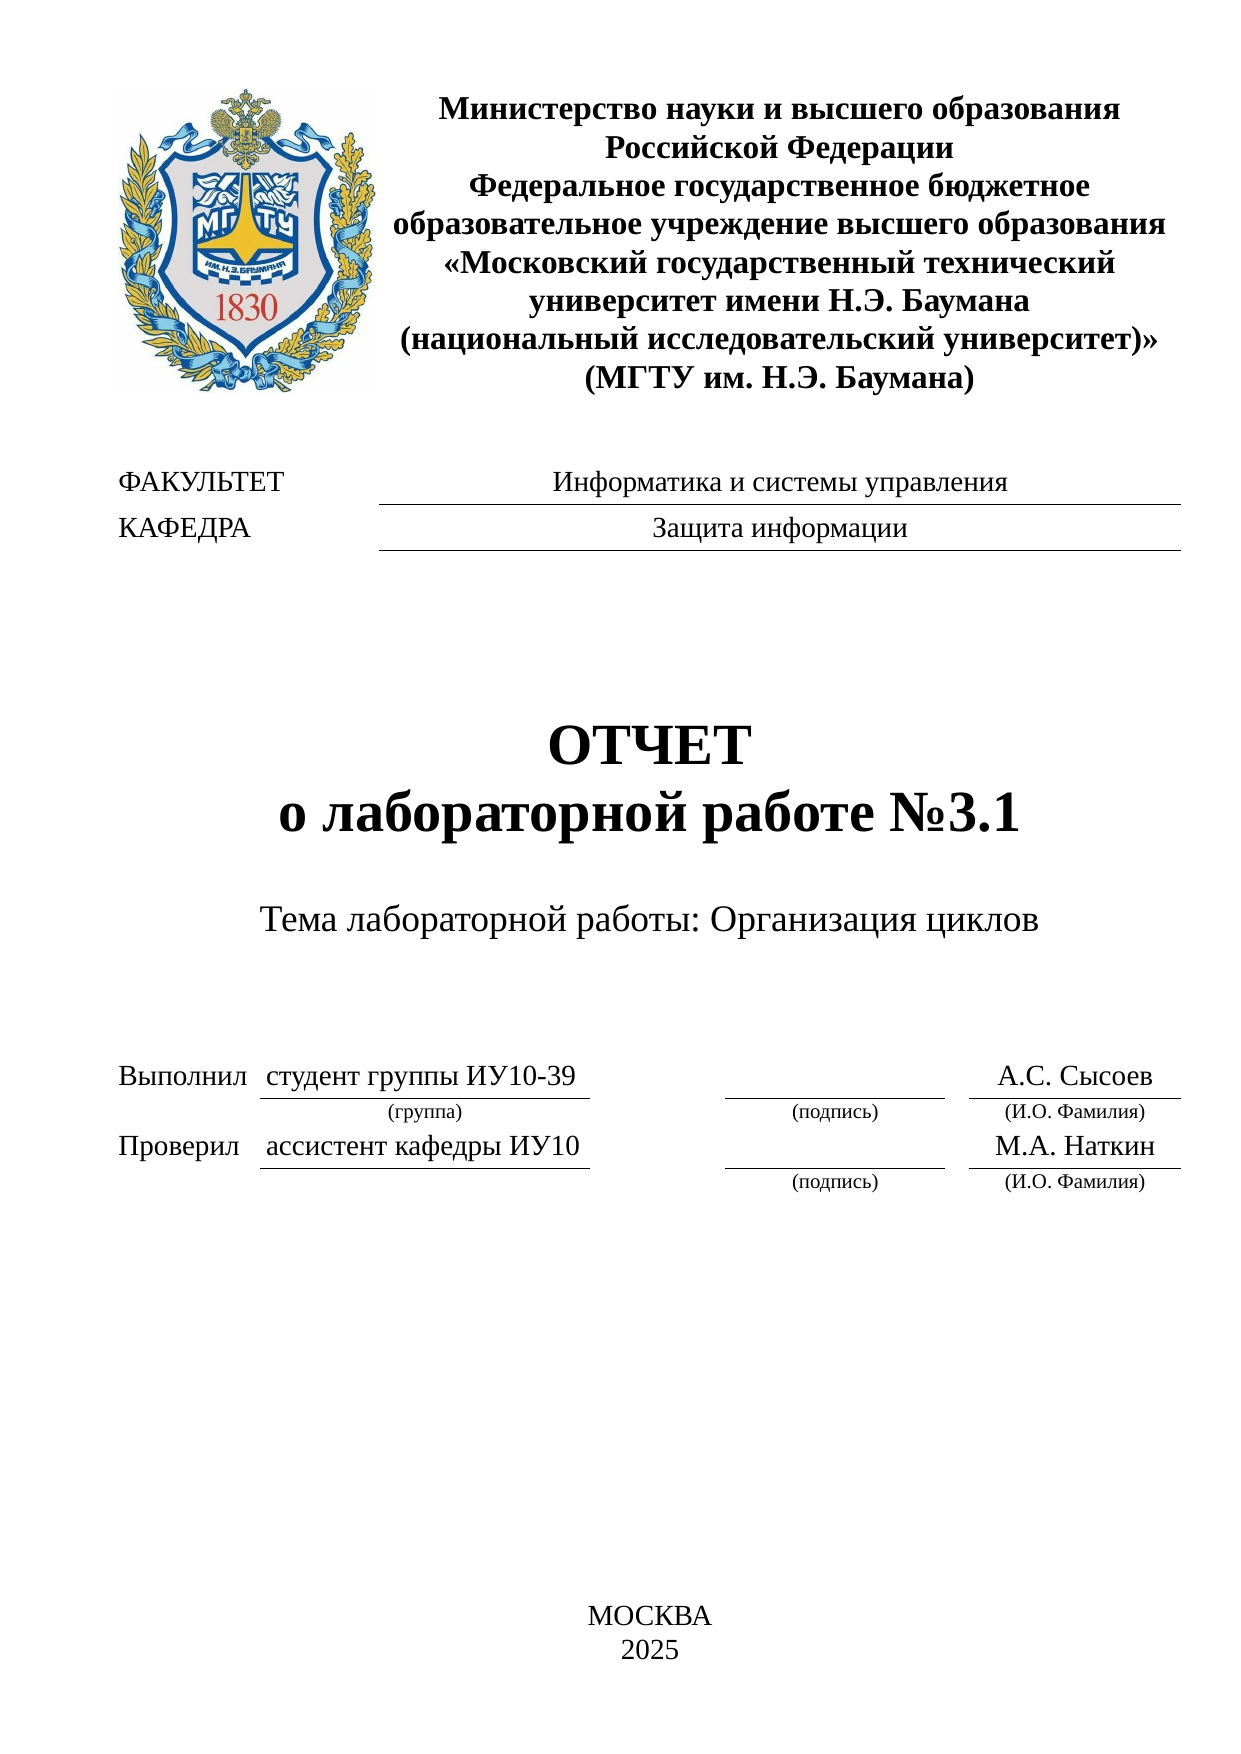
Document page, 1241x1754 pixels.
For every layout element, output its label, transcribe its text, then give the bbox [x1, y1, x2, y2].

table_header [725, 1053, 945, 1098]
table_header ФАКУЛЬТЕТ [118, 459, 379, 504]
table_cell ассистент кафедры ИУ10 [260, 1123, 589, 1168]
table_cell [590, 1098, 725, 1123]
table_cell [945, 1168, 969, 1193]
table_cell (И.О. Фамилия) [969, 1099, 1181, 1123]
subtitle Тема лабораторной работы: Организация циклов [118, 896, 1181, 939]
table_cell (И.О. Фамилия) [969, 1169, 1181, 1193]
table_header [590, 1053, 725, 1098]
table_header Выполнил [118, 1053, 260, 1098]
table_cell (группа) [260, 1099, 589, 1123]
table_cell [945, 1098, 969, 1123]
table_cell М.А. Наткин [969, 1123, 1181, 1168]
table_header студент группы ИУ10-39 [260, 1053, 589, 1098]
table_cell [725, 1123, 945, 1168]
table_cell КАФЕДРА [118, 504, 379, 550]
title ОТЧЕТ о лабораторной работе №3.1 [118, 710, 1181, 844]
table_header Информатика и системы управления [379, 459, 1181, 504]
table_header [945, 1053, 969, 1098]
table_cell [590, 1168, 725, 1193]
table_cell [945, 1123, 969, 1168]
picture [118, 88, 376, 393]
table_cell [590, 1123, 725, 1168]
table_cell (подпись) [725, 1099, 945, 1123]
table_cell [118, 1168, 260, 1193]
table_cell [260, 1169, 589, 1193]
table_header А.С. Сысоев [969, 1053, 1181, 1098]
table_cell Проверил [118, 1123, 260, 1168]
table_cell [118, 1098, 260, 1123]
table_cell (подпись) [725, 1169, 945, 1193]
table_cell Защита информации [379, 505, 1181, 550]
